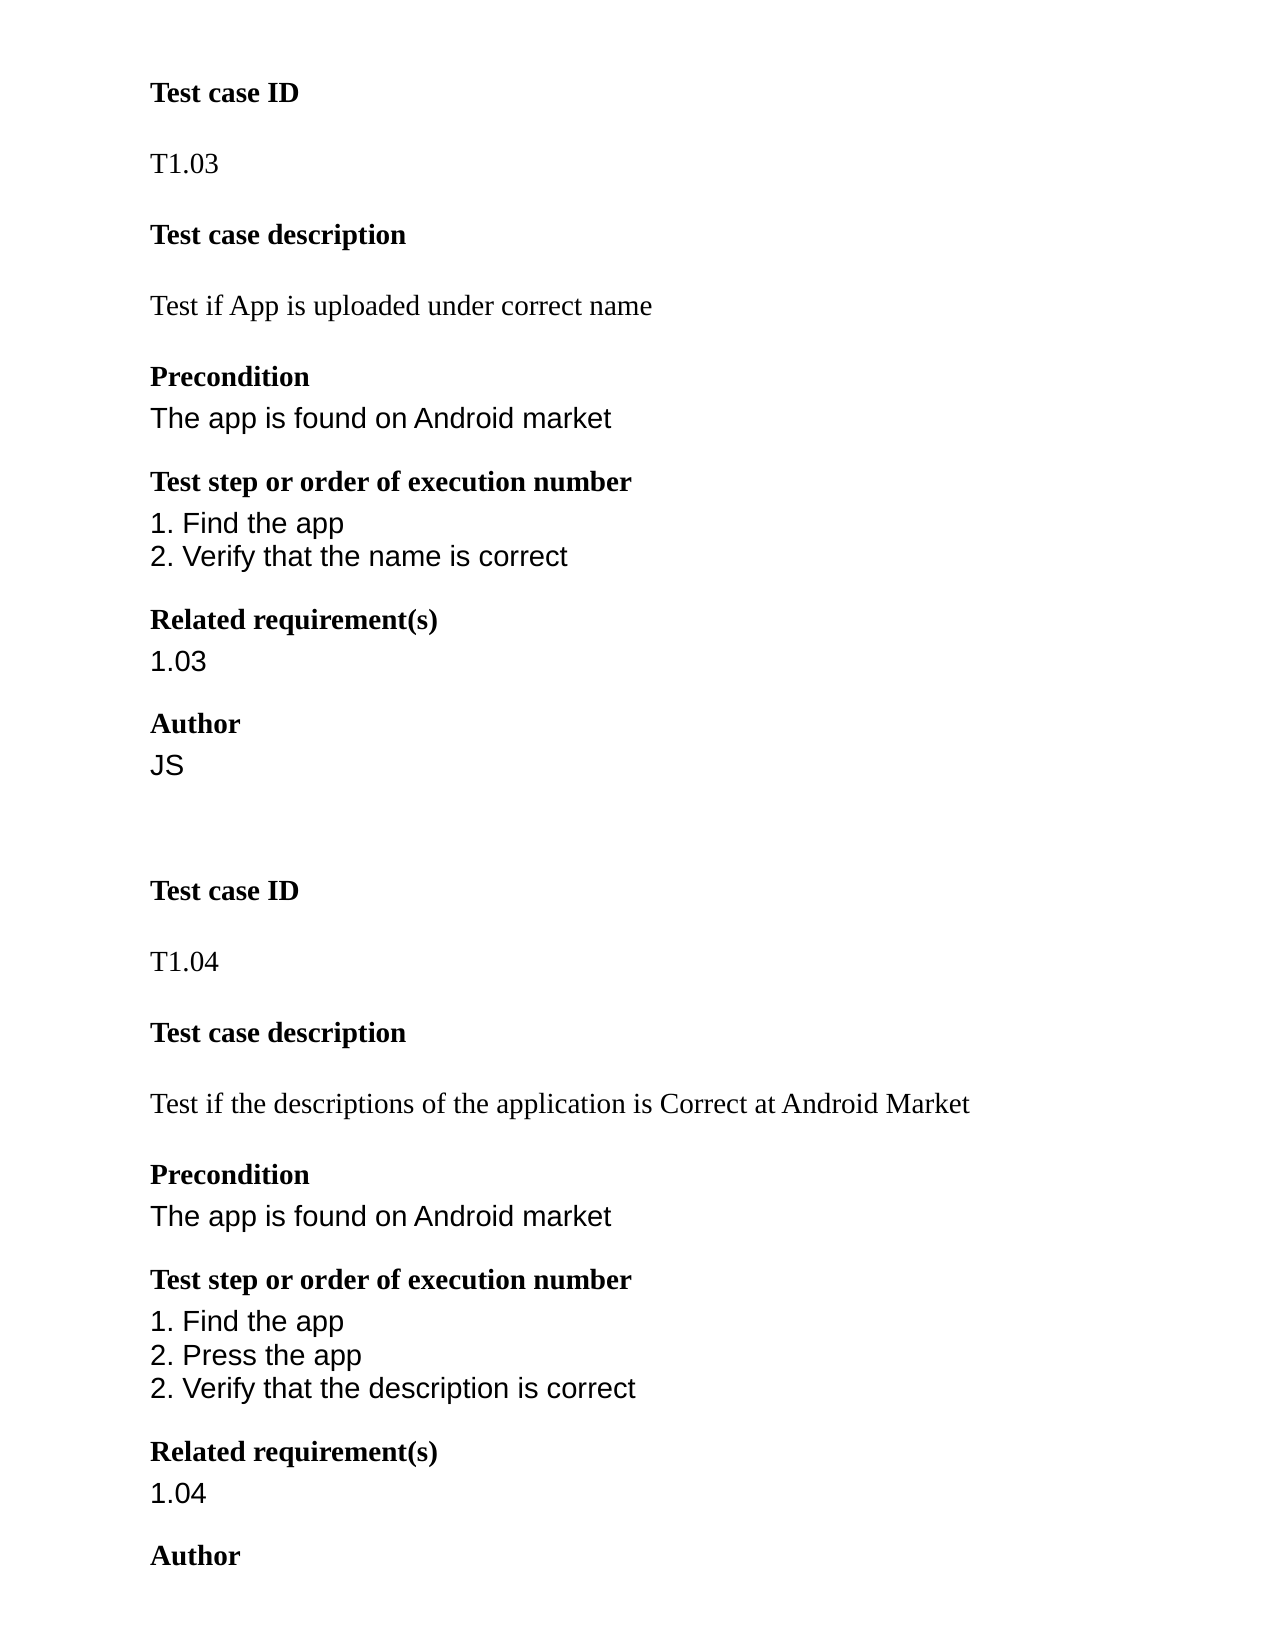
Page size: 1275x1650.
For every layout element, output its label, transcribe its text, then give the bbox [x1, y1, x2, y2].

text Test case description [150, 217, 1125, 251]
text T1.03 [150, 146, 1125, 179]
text Test case ID [150, 873, 1125, 907]
text Author [150, 1538, 1125, 1572]
text Test if App is uploaded under correct name [150, 288, 1125, 322]
text Author [150, 706, 1125, 740]
text Related requirement(s) [150, 602, 1125, 635]
text JS [150, 748, 1125, 844]
text 1. Find the app 2. Verify that the name is correct [150, 506, 1125, 573]
text The app is found on Android market [150, 401, 1125, 434]
text 1.03 [150, 644, 1125, 677]
text T1.04 [150, 944, 1125, 978]
text Test if the descriptions of the application is Correct at Android Market [150, 1086, 1125, 1120]
text Test step or order of execution number [150, 1262, 1125, 1296]
text Precondition [150, 1157, 1125, 1191]
text Test case ID [150, 75, 1125, 108]
text Precondition [150, 359, 1125, 393]
text Test case description [150, 1015, 1125, 1049]
text 1. Find the app 2. Press the app 2. Verify that the description is correct [150, 1304, 1125, 1404]
text Related requirement(s) [150, 1434, 1125, 1467]
text The app is found on Android market [150, 1199, 1125, 1233]
text 1.04 [150, 1476, 1125, 1509]
text Test step or order of execution number [150, 464, 1125, 497]
